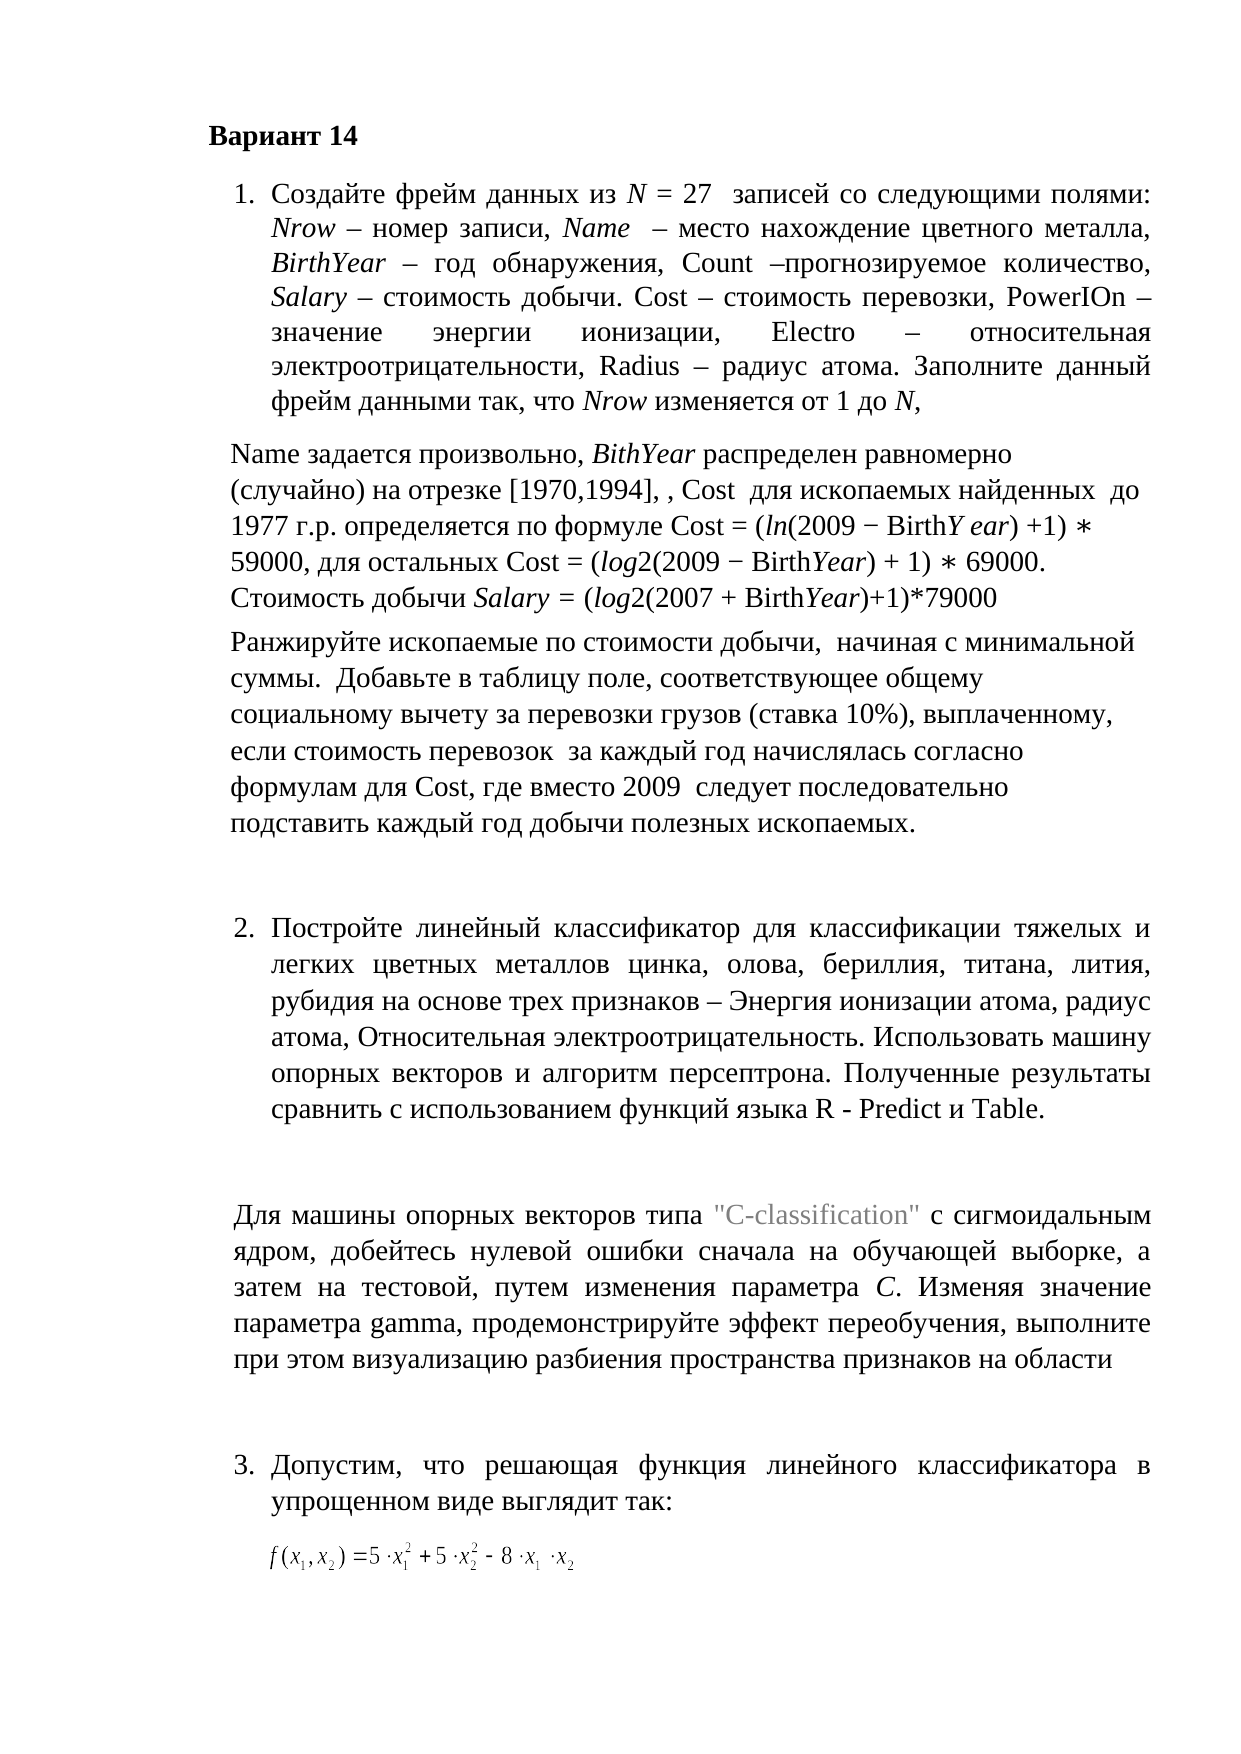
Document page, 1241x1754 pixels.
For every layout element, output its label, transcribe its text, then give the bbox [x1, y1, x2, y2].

text Ранжируйте ископаемые по стоимости добычи, начиная с минимальной суммы. Добавьте в таблицу поле, соответствующее общему социальному вычету за перевозки грузов (ставка 10%), выплаченному, если стоимость перевозок за каждый год начислялась согласно формулам для Cost, где вместо 2009 следует последовательно подставить каждый год добычи полезных ископаемых. [230, 624, 1151, 838]
text Вариант 14 [177, 118, 1091, 152]
list Создайте фрейм данных из N = 27 записей со следующими полями: Nrow – номер записи, Name – место нахождение цветного металла, BirthYear – год обнаружения, Count –прогнозируемое количество, Salary – стоимость добычи. Cost – стоимость перевозки, PowerIOn – значение энергии ионизации, Electro – относительная электроотрицательности, Radius – радиус атома. Заполните данный фрейм данными так, что Nrow изменяется от 1 до N, [233, 176, 1151, 416]
text Для машины опорных векторов типа "C-classification" с сигмоидальным ядром, добейтесь нулевой ошибки сначала на обучающей выборке, а затем на тестовой, путем изменения параметра C. Изменяя значение параметра gamma, продемонстрируйте эффект переобучения, выполните при этом визуализацию разбиения пространства признаков на области [233, 1197, 1152, 1375]
list Допустим, что решающая функция линейного классификатора в упрощенном виде выглядит так: [233, 1447, 1152, 1517]
text Name задается произвольно, BithYear распределен равномерно (случайно) на отрезке [1970,1994], , Cost для ископаемых найденных до 1977 г.р. определяется по формуле Cost = (ln(2009 − BirthY ear) +1) ∗ 59000, для остальных Cost = (log2(2009 − BirthYear) + 1) ∗ 69000. Стоимость добычи Salary = (log2(2007 + BirthYear)+1)*79000 [230, 436, 1151, 614]
list Постройте линейный классификатор для классификации тяжелых и легких цветных металлов цинка, олова, бериллия, титана, лития, рубидия на основе трех признаков – Энергия ионизации атома, радиус атома, Относительная электроотрицательность. Использовать машину опорных векторов и алгоритм персептрона. Полученные результаты сравнить с использованием функций языка R - Predict и Table. [233, 911, 1152, 1125]
